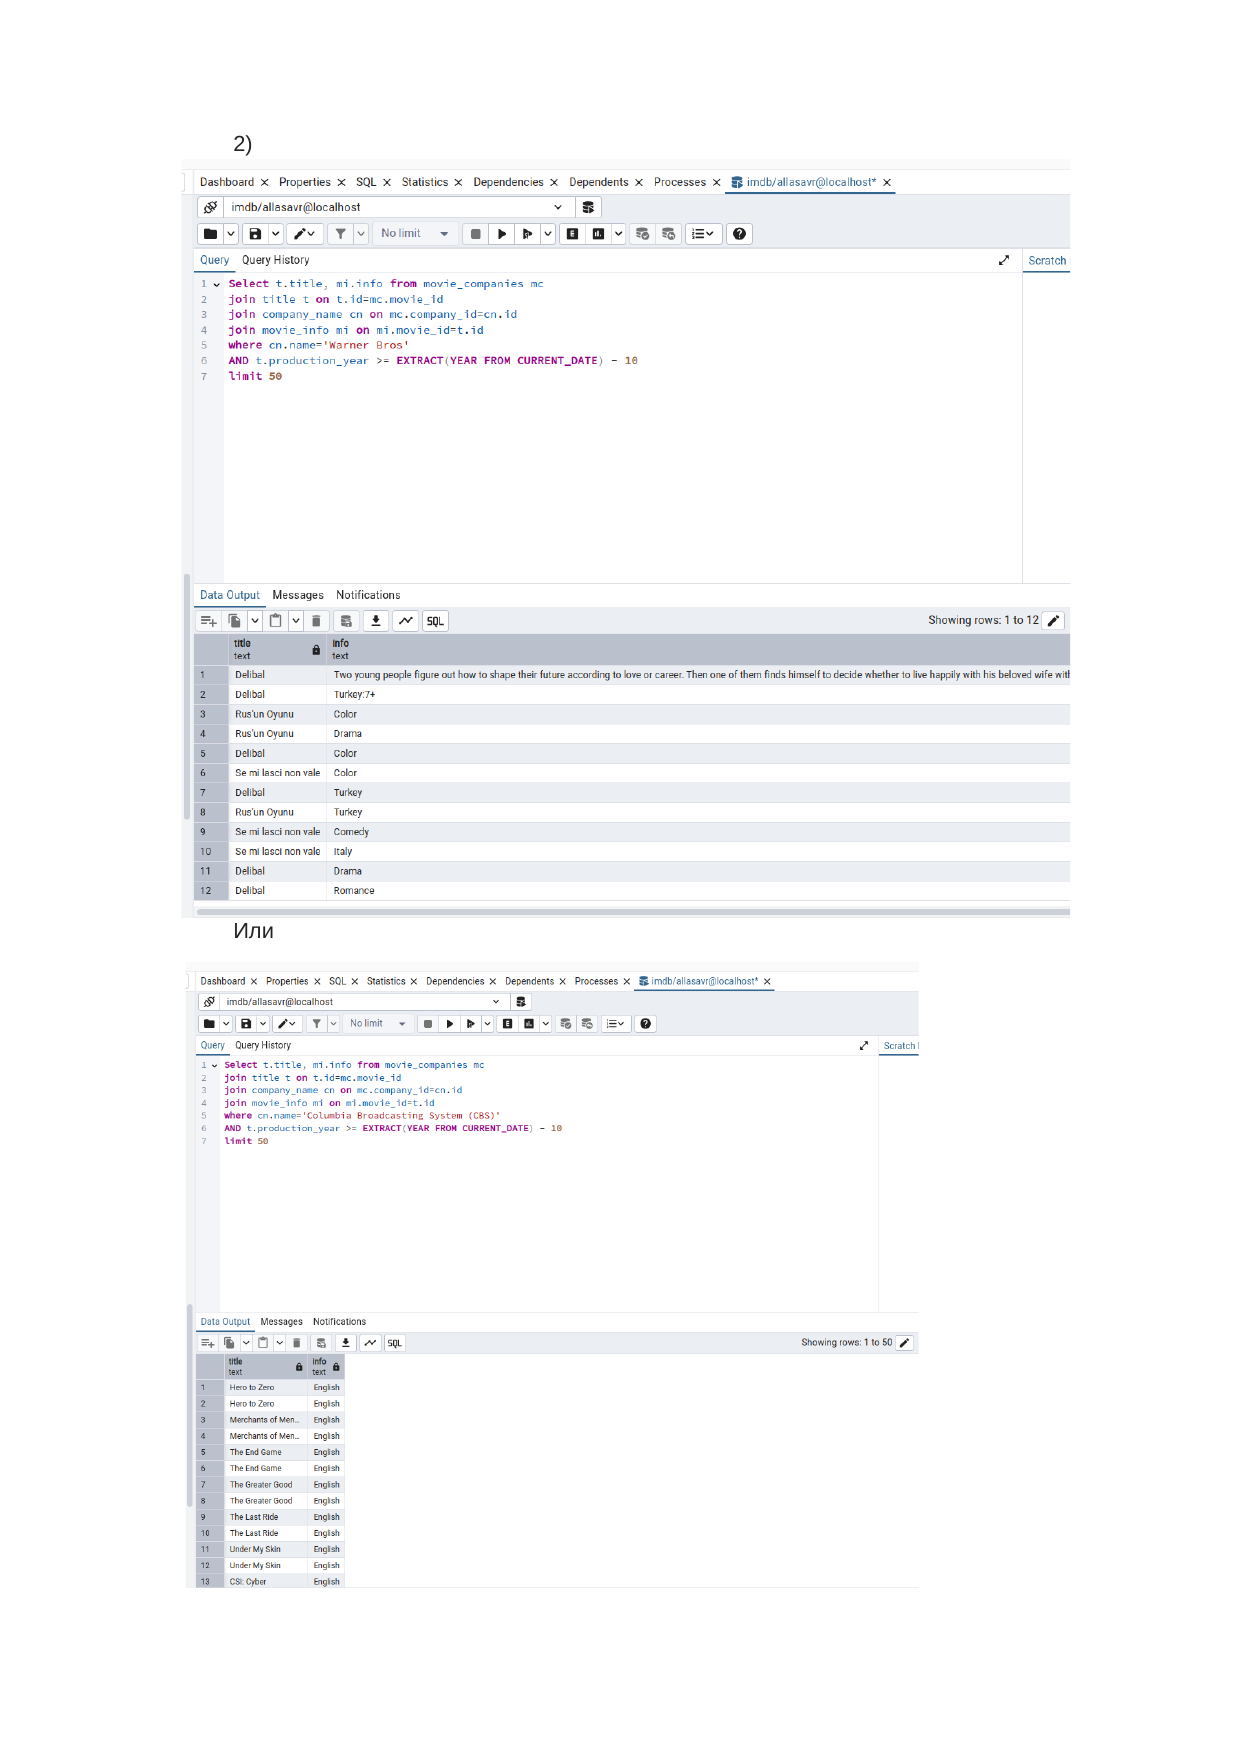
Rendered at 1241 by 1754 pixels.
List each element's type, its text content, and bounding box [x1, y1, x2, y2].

text 2) [233, 118, 1122, 156]
text Или [233, 187, 1122, 943]
picture [185, 962, 919, 1588]
picture [181, 159, 1071, 918]
